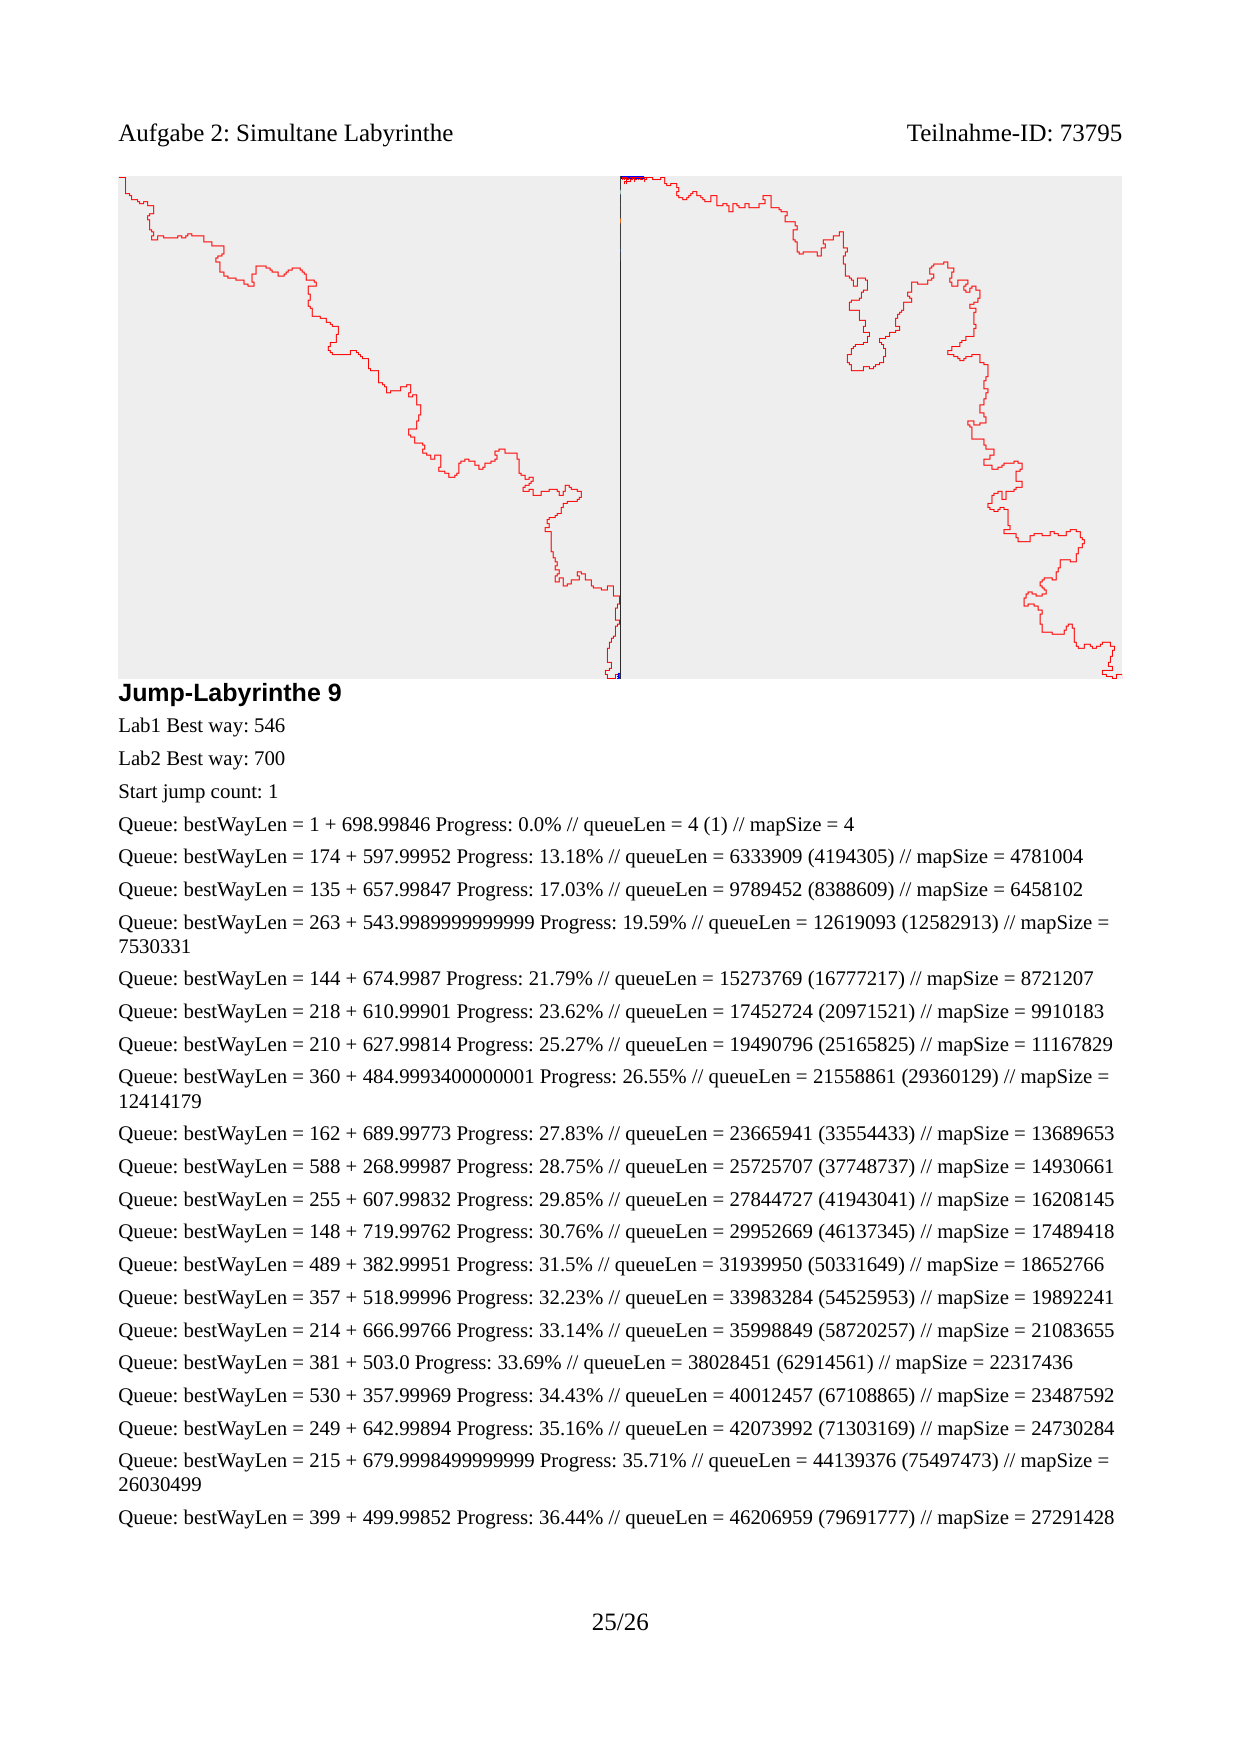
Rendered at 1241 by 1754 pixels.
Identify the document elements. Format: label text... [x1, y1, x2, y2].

text Queue: bestWayLen = 218 + 610.99901 Progress: 23.62% // queueLen = 17452724 (20971521) // mapSize = 9910183 [118, 999, 1122, 1023]
text Queue: bestWayLen = 381 + 503.0 Progress: 33.69% // queueLen = 38028451 (62914561) // mapSize = 22317436 [118, 1350, 1122, 1374]
text Queue: bestWayLen = 135 + 657.99847 Progress: 17.03% // queueLen = 9789452 (8388609) // mapSize = 6458102 [118, 877, 1122, 901]
text Queue: bestWayLen = 174 + 597.99952 Progress: 13.18% // queueLen = 6333909 (4194305) // mapSize = 4781004 [118, 844, 1122, 868]
text Queue: bestWayLen = 249 + 642.99894 Progress: 35.16% // queueLen = 42073992 (71303169) // mapSize = 24730284 [118, 1416, 1122, 1440]
text Queue: bestWayLen = 489 + 382.99951 Progress: 31.5% // queueLen = 31939950 (50331649) // mapSize = 18652766 [118, 1252, 1122, 1276]
text Queue: bestWayLen = 263 + 543.9989999999999 Progress: 19.59% // queueLen = 12619093 (12582913) // mapSize = 7530331 [118, 909, 1122, 958]
text Queue: bestWayLen = 399 + 499.99852 Progress: 36.44% // queueLen = 46206959 (79691777) // mapSize = 27291428 [118, 1505, 1122, 1529]
text Lab1 Best way: 546 [118, 713, 1122, 737]
text Queue: bestWayLen = 530 + 357.99969 Progress: 34.43% // queueLen = 40012457 (67108865) // mapSize = 23487592 [118, 1383, 1122, 1407]
text Queue: bestWayLen = 588 + 268.99987 Progress: 28.75% // queueLen = 25725707 (37748737) // mapSize = 14930661 [118, 1154, 1122, 1178]
text Queue: bestWayLen = 144 + 674.9987 Progress: 21.79% // queueLen = 15273769 (16777217) // mapSize = 8721207 [118, 966, 1122, 990]
text Queue: bestWayLen = 255 + 607.99832 Progress: 29.85% // queueLen = 27844727 (41943041) // mapSize = 16208145 [118, 1187, 1122, 1211]
text Queue: bestWayLen = 210 + 627.99814 Progress: 25.27% // queueLen = 19490796 (25165825) // mapSize = 11167829 [118, 1032, 1122, 1056]
picture [118, 176, 1123, 679]
text Queue: bestWayLen = 215 + 679.9998499999999 Progress: 35.71% // queueLen = 44139376 (75497473) // mapSize = 26030499 [118, 1448, 1122, 1496]
text Queue: bestWayLen = 357 + 518.99996 Progress: 32.23% // queueLen = 33983284 (54525953) // mapSize = 19892241 [118, 1285, 1122, 1309]
subtitle Jump-Labyrinthe 9 [118, 679, 1122, 707]
text Start jump count: 1 [118, 779, 1122, 803]
text Queue: bestWayLen = 1 + 698.99846 Progress: 0.0% // queueLen = 4 (1) // mapSize = 4 [118, 811, 1122, 836]
text Queue: bestWayLen = 148 + 719.99762 Progress: 30.76% // queueLen = 29952669 (46137345) // mapSize = 17489418 [118, 1219, 1122, 1243]
text Queue: bestWayLen = 360 + 484.9993400000001 Progress: 26.55% // queueLen = 21558861 (29360129) // mapSize = 12414179 [118, 1064, 1122, 1113]
text Queue: bestWayLen = 214 + 666.99766 Progress: 33.14% // queueLen = 35998849 (58720257) // mapSize = 21083655 [118, 1317, 1122, 1342]
text Lab2 Best way: 700 [118, 746, 1122, 770]
text Queue: bestWayLen = 162 + 689.99773 Progress: 27.83% // queueLen = 23665941 (33554433) // mapSize = 13689653 [118, 1121, 1122, 1145]
